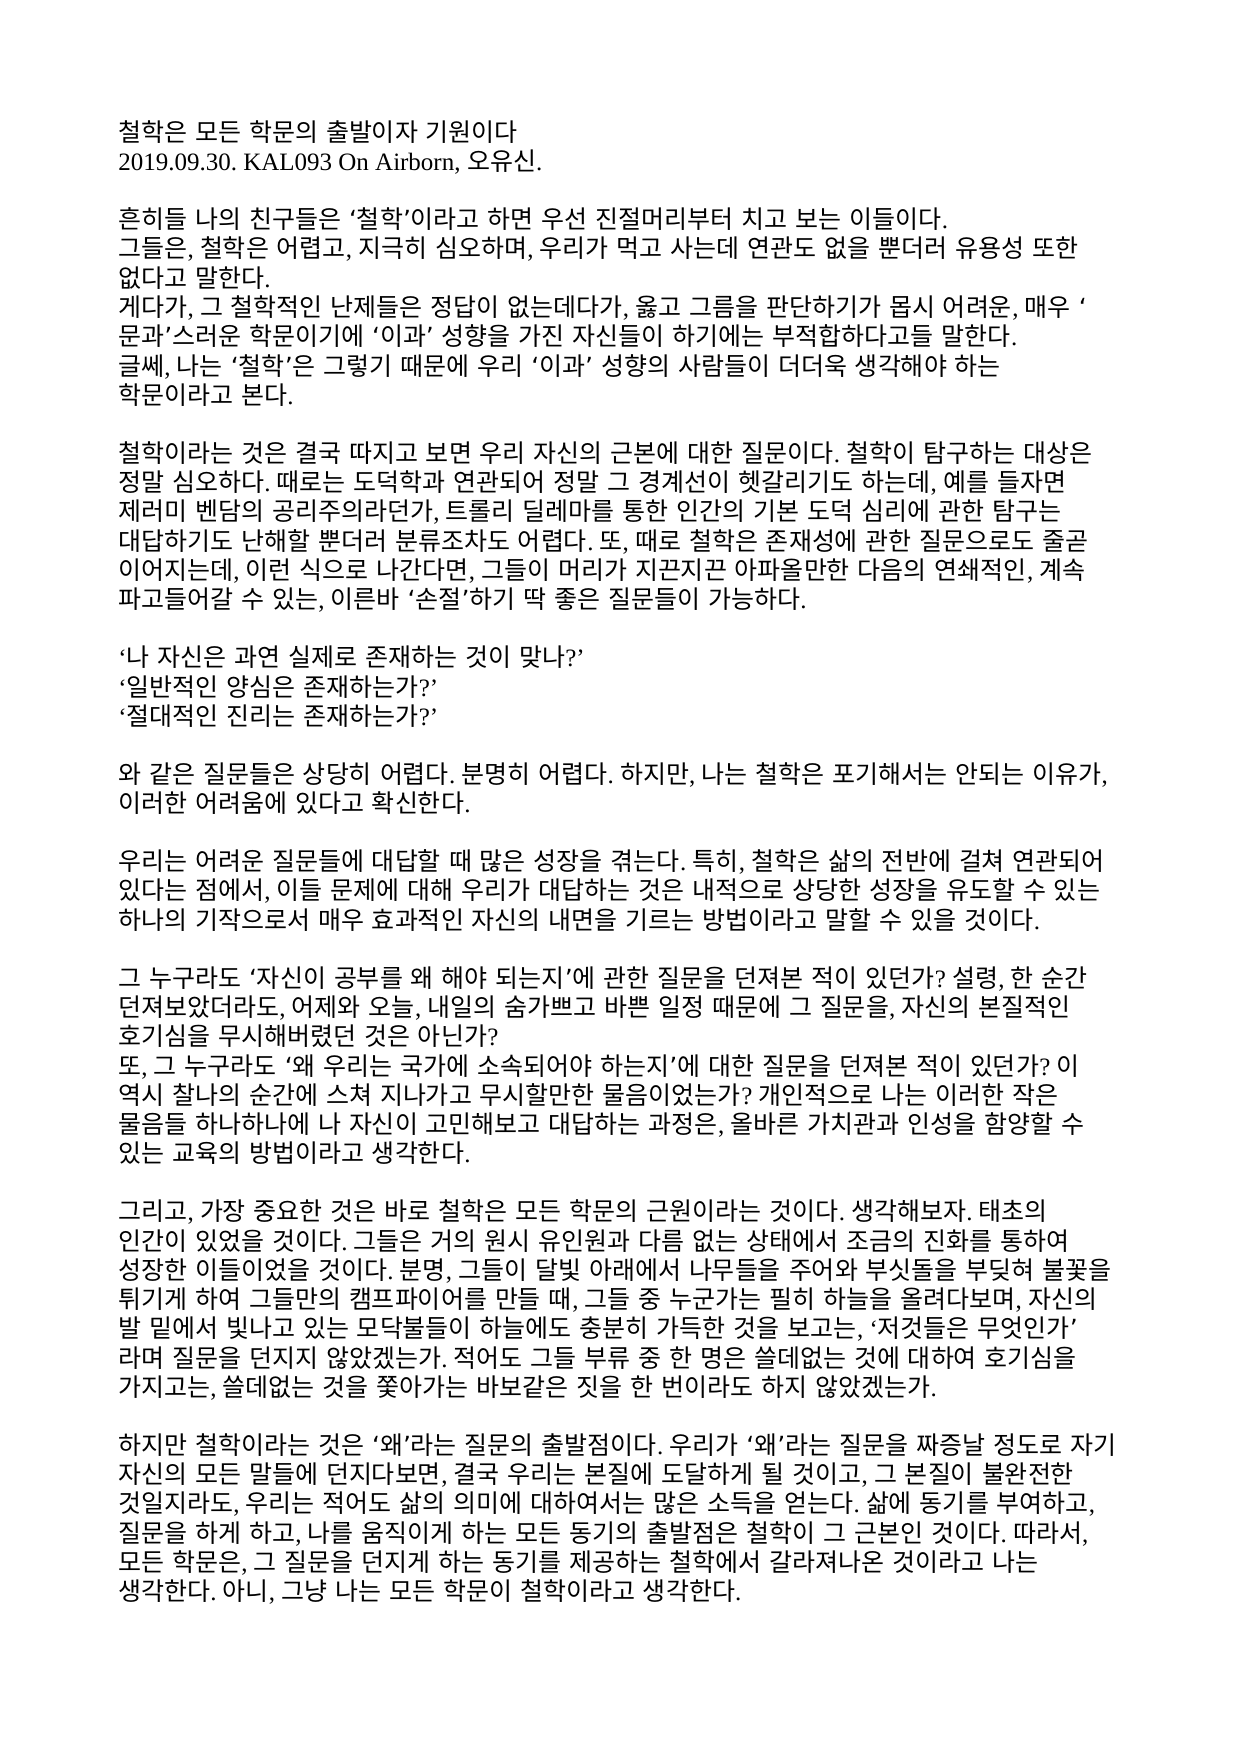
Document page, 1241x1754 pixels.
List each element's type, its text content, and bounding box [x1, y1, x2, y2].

text 그 누구라도 ‘자신이 공부를 왜 해야 되는지’에 관한 질문을 던져본 적이 있던가? 설령, 한 순간 던져보았더라도, 어제와 오늘, 내일의 숨가쁘고 바쁜 일정 때문에 그 질문을, 자신의 본질적인 호기심을 무시해버렸던 것은 아닌가? [118, 964, 1122, 1052]
text 그들은, 철학은 어렵고, 지극히 심오하며, 우리가 먹고 사는데 연관도 없을 뿐더러 유용성 또한 없다고 말한다. [118, 234, 1122, 293]
text 철학은 모든 학문의 출발이자 기원이다 [118, 118, 1122, 147]
text 글쎄, 나는 ‘철학’은 그렇기 때문에 우리 ‘이과’ 성향의 사람들이 더더욱 생각해야 하는 학문이라고 본다. [118, 352, 1122, 410]
text ‘절대적인 진리는 존재하는가?’ [118, 702, 1122, 731]
text ‘일반적인 양심은 존재하는가?’ [118, 673, 1122, 702]
text 또, 그 누구라도 ‘왜 우리는 국가에 소속되어야 하는지’에 대한 질문을 던져본 적이 있던가? 이 역시 찰나의 순간에 스쳐 지나가고 무시할만한 물음이었는가? 개인적으로 나는 이러한 작은 물음들 하나하나에 나 자신이 고민해보고 대답하는 과정은, 올바른 가치관과 인성을 함양할 수 있는 교육의 방법이라고 생각한다. [118, 1052, 1122, 1169]
text 흔히들 나의 친구들은 ‘철학’이라고 하면 우선 진절머리부터 치고 보는 이들이다. [118, 205, 1122, 234]
text 그리고, 가장 중요한 것은 바로 철학은 모든 학문의 근원이라는 것이다. 생각해보자. 태초의 인간이 있었을 것이다. 그들은 거의 원시 유인원과 다름 없는 상태에서 조금의 진화를 통하여 성장한 이들이었을 것이다. 분명, 그들이 달빛 아래에서 나무들을 주어와 부싯돌을 부딪혀 불꽃을 튀기게 하여 그들만의 캠프파이어를 만들 때, 그들 중 누군가는 필히 하늘을 올려다보며, 자신의 발 밑에서 빛나고 있는 모닥불들이 하늘에도 충분히 가득한 것을 보고는, ‘저것들은 무엇인가’라며 질문을 던지지 않았겠는가. 적어도 그들 부류 중 한 명은 쓸데없는 것에 대하여 호기심을 가지고는, 쓸데없는 것을 쫓아가는 바보같은 짓을 한 번이라도 하지 않았겠는가. [118, 1197, 1122, 1402]
text 2019.09.30. KAL093 On Airborn, 오유신. [118, 147, 1122, 177]
text 우리는 어려운 질문들에 대답할 때 많은 성장을 겪는다. 특히, 철학은 삶의 전반에 걸쳐 연관되어 있다는 점에서, 이들 문제에 대해 우리가 대답하는 것은 내적으로 상당한 성장을 유도할 수 있는 하나의 기작으로서 매우 효과적인 자신의 내면을 기르는 방법이라고 말할 수 있을 것이다. [118, 847, 1122, 935]
text ‘나 자신은 과연 실제로 존재하는 것이 맞나?’ [118, 643, 1122, 673]
text 와 같은 질문들은 상당히 어렵다. 분명히 어렵다. 하지만, 나는 철학은 포기해서는 안되는 이유가, 이러한 어려움에 있다고 확신한다. [118, 760, 1122, 818]
text 철학이라는 것은 결국 따지고 보면 우리 자신의 근본에 대한 질문이다. 철학이 탐구하는 대상은 정말 심오하다. 때로는 도덕학과 연관되어 정말 그 경계선이 헷갈리기도 하는데, 예를 들자면 제러미 벤담의 공리주의라던가, 트롤리 딜레마를 통한 인간의 기본 도덕 심리에 관한 탐구는 대답하기도 난해할 뿐더러 분류조차도 어렵다. 또, 때로 철학은 존재성에 관한 질문으로도 줄곧 이어지는데, 이런 식으로 나간다면, 그들이 머리가 지끈지끈 아파올만한 다음의 연쇄적인, 계속 파고들어갈 수 있는, 이른바 ‘손절’하기 딱 좋은 질문들이 가능하다. [118, 439, 1122, 614]
text 게다가, 그 철학적인 난제들은 정답이 없는데다가, 옳고 그름을 판단하기가 몹시 어려운, 매우 ‘문과’스러운 학문이기에 ‘이과’ 성향을 가진 자신들이 하기에는 부적합하다고들 말한다. [118, 293, 1122, 352]
text 하지만 철학이라는 것은 ‘왜’라는 질문의 출발점이다. 우리가 ‘왜’라는 질문을 짜증날 정도로 자기 자신의 모든 말들에 던지다보면, 결국 우리는 본질에 도달하게 될 것이고, 그 본질이 불완전한 것일지라도, 우리는 적어도 삶의 의미에 대하여서는 많은 소득을 얻는다. 삶에 동기를 부여하고, 질문을 하게 하고, 나를 움직이게 하는 모든 동기의 출발점은 철학이 그 근본인 것이다. 따라서, 모든 학문은, 그 질문을 던지게 하는 동기를 제공하는 철학에서 갈라져나온 것이라고 나는 생각한다. 아니, 그냥 나는 모든 학문이 철학이라고 생각한다. [118, 1431, 1122, 1607]
